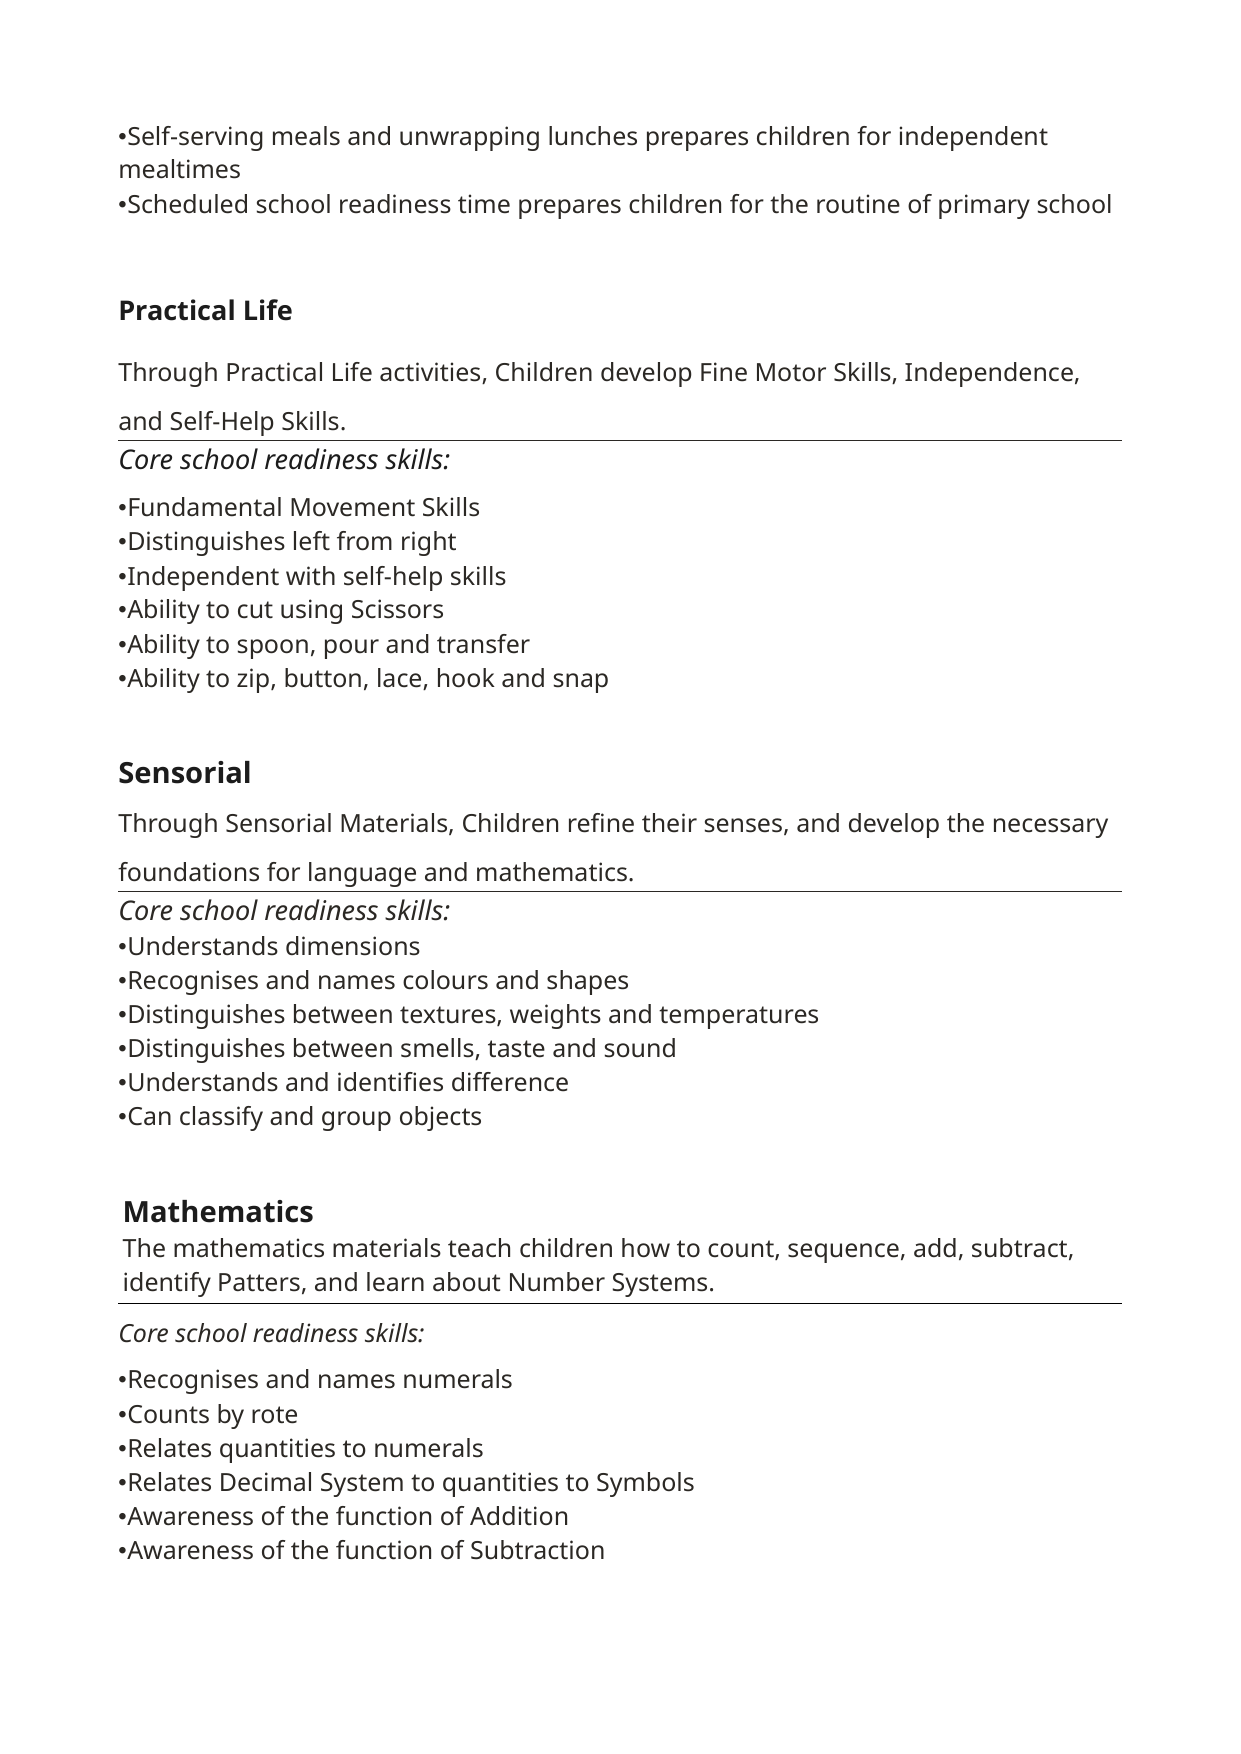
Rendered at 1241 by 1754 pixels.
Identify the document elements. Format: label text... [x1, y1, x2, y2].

list Scheduled school readiness time prepares children for the routine of primary school [118, 186, 1122, 220]
list Self-serving meals and unwrapping lunches prepares children for independent mealtimes [118, 118, 1122, 186]
text Core school readiness skills: [118, 892, 1122, 928]
text Core school readiness skills: [118, 1316, 1122, 1350]
list Awareness of the function of Addition [118, 1498, 1122, 1532]
list Distinguishes between smells, taste and sound [118, 1031, 1122, 1064]
list Recognises and names colours and shapes [118, 962, 1122, 996]
list Recognises and names numerals [118, 1362, 1122, 1396]
text Through Sensorial Materials, Children refine their senses, and develop the necessary foundations for language and mathematics. [118, 792, 1122, 891]
subtitle Practical Life [118, 291, 1122, 328]
text Through Practical Life activities, Children develop Fine Motor Skills, Independence, and Self-Help Skills. [118, 341, 1122, 440]
list Counts by rote [118, 1396, 1122, 1430]
list Fundamental Movement Skills [118, 490, 1122, 524]
list Distinguishes between textures, weights and temperatures [118, 996, 1122, 1031]
list Distinguishes left from right [118, 524, 1122, 558]
list Understands dimensions [118, 928, 1122, 962]
subtitle Mathematics The mathematics materials teach children how to count, sequence, add, subtract, identify Patters, and learn about Number Systems. [118, 1186, 1122, 1303]
list Independent with self-help skills [118, 558, 1122, 592]
subtitle Sensorial [118, 752, 1122, 792]
list Can classify and group objects [118, 1099, 1122, 1133]
list Understands and identifies difference [118, 1064, 1122, 1099]
list Awareness of the function of Subtraction [118, 1532, 1122, 1567]
list Relates quantities to numerals [118, 1430, 1122, 1464]
list Ability to zip, button, lace, hook and snap [118, 660, 1122, 694]
list Relates Decimal System to quantities to Symbols [118, 1464, 1122, 1498]
text Core school readiness skills: [118, 441, 1122, 477]
list Ability to spoon, pour and transfer [118, 626, 1122, 660]
list Ability to cut using Scissors [118, 592, 1122, 626]
